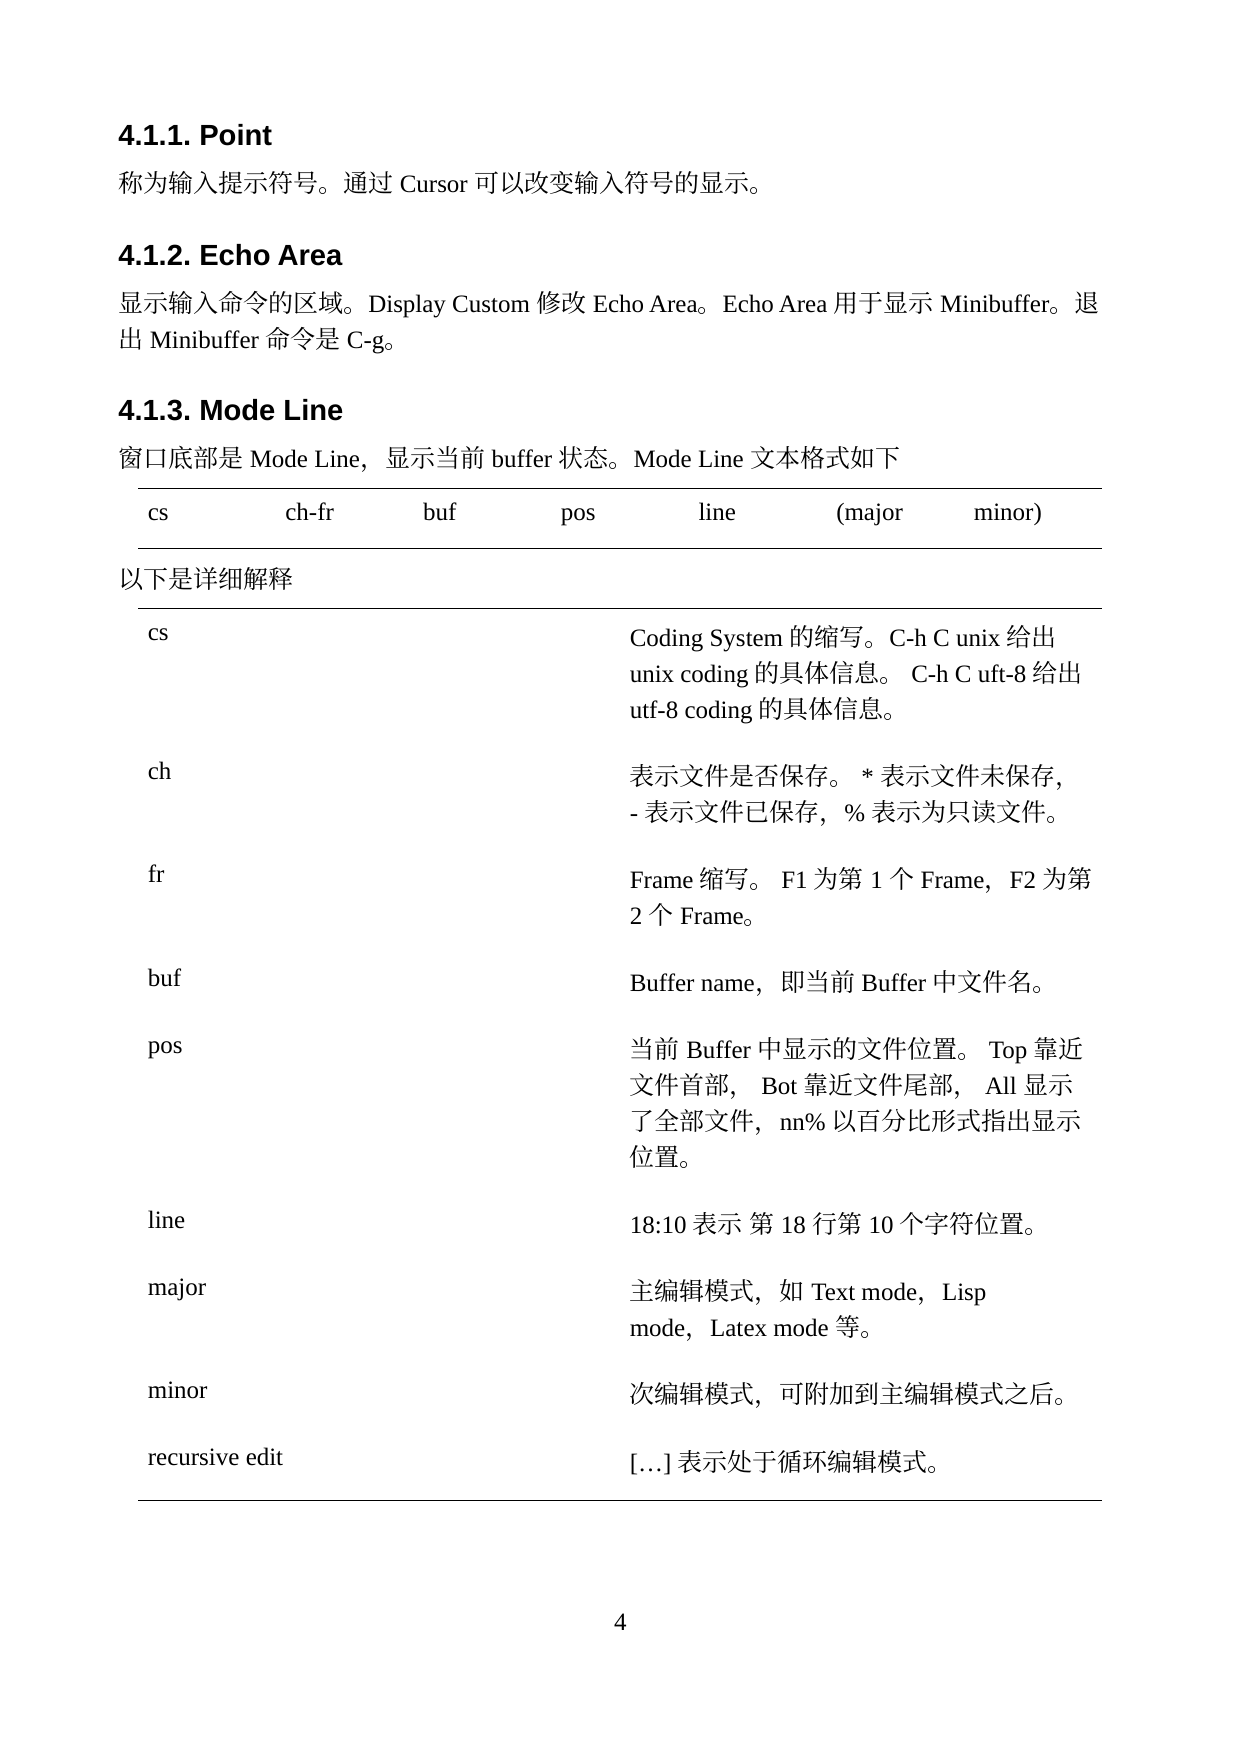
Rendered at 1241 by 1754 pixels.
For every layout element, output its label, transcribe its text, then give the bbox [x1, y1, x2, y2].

table_cell ch [138, 747, 620, 850]
text 称为输入提示符号。通过 Cursor 可以改变输入符号的显示。 [118, 164, 1122, 200]
table_header minor) [964, 489, 1102, 548]
table_header ch-fr [276, 489, 413, 548]
text 以下是详细解释 [118, 559, 1122, 595]
table_cell line [138, 1196, 620, 1263]
table_header buf [414, 489, 551, 548]
text 显示输入命令的区域。Display Custom 修改 Echo Area。Echo Area 用于显示 Minibuffer。退出 Minibuffer 命令是 C-g。 [118, 284, 1122, 356]
table_cell 当前 Buffer 中显示的文件位置。 Top 靠近文件首部， Bot 靠近文件尾部， All 显示了全部文件，nn% 以百分比形式指出显示位置。 [620, 1021, 1102, 1196]
table_header Coding System 的缩写。C-h C unix 给出 unix coding 的具体信息。 C-h C uft-8 给出 utf-8 coding 的具体信息。 [620, 609, 1102, 747]
table_cell buf [138, 953, 620, 1021]
table_cell Buffer name，即当前 Buffer 中文件名。 [620, 953, 1102, 1021]
table_cell minor [138, 1366, 620, 1433]
table_cell major [138, 1263, 620, 1366]
table_cell 次编辑模式，可附加到主编辑模式之后。 [620, 1366, 1102, 1433]
table_header (major [827, 489, 964, 548]
table_cell 表示文件是否保存。 * 表示文件未保存， - 表示文件已保存，% 表示为只读文件。 [620, 747, 1102, 850]
table_cell Frame 缩写。 F1 为第 1 个 Frame，F2 为第 2 个 Frame。 [620, 850, 1102, 953]
subtitle Mode Line [118, 393, 1122, 427]
table_header cs [138, 489, 276, 548]
subtitle Point [118, 118, 1122, 152]
subtitle Echo Area [118, 238, 1122, 271]
table_cell 18:10 表示 第 18 行第 10 个字符位置。 [620, 1196, 1102, 1263]
table_cell pos [138, 1021, 620, 1196]
table_header pos [551, 489, 689, 548]
table_cell fr [138, 850, 620, 953]
table_header line [689, 489, 827, 548]
table_cell […] 表示处于循环编辑模式。 [620, 1433, 1102, 1500]
text 窗口底部是 Mode Line，显示当前 buffer 状态。Mode Line 文本格式如下 [118, 439, 1122, 475]
table_cell 主编辑模式，如 Text mode，Lisp mode，Latex mode 等。 [620, 1263, 1102, 1366]
table_header cs [138, 609, 620, 747]
table_cell recursive edit [138, 1433, 620, 1500]
